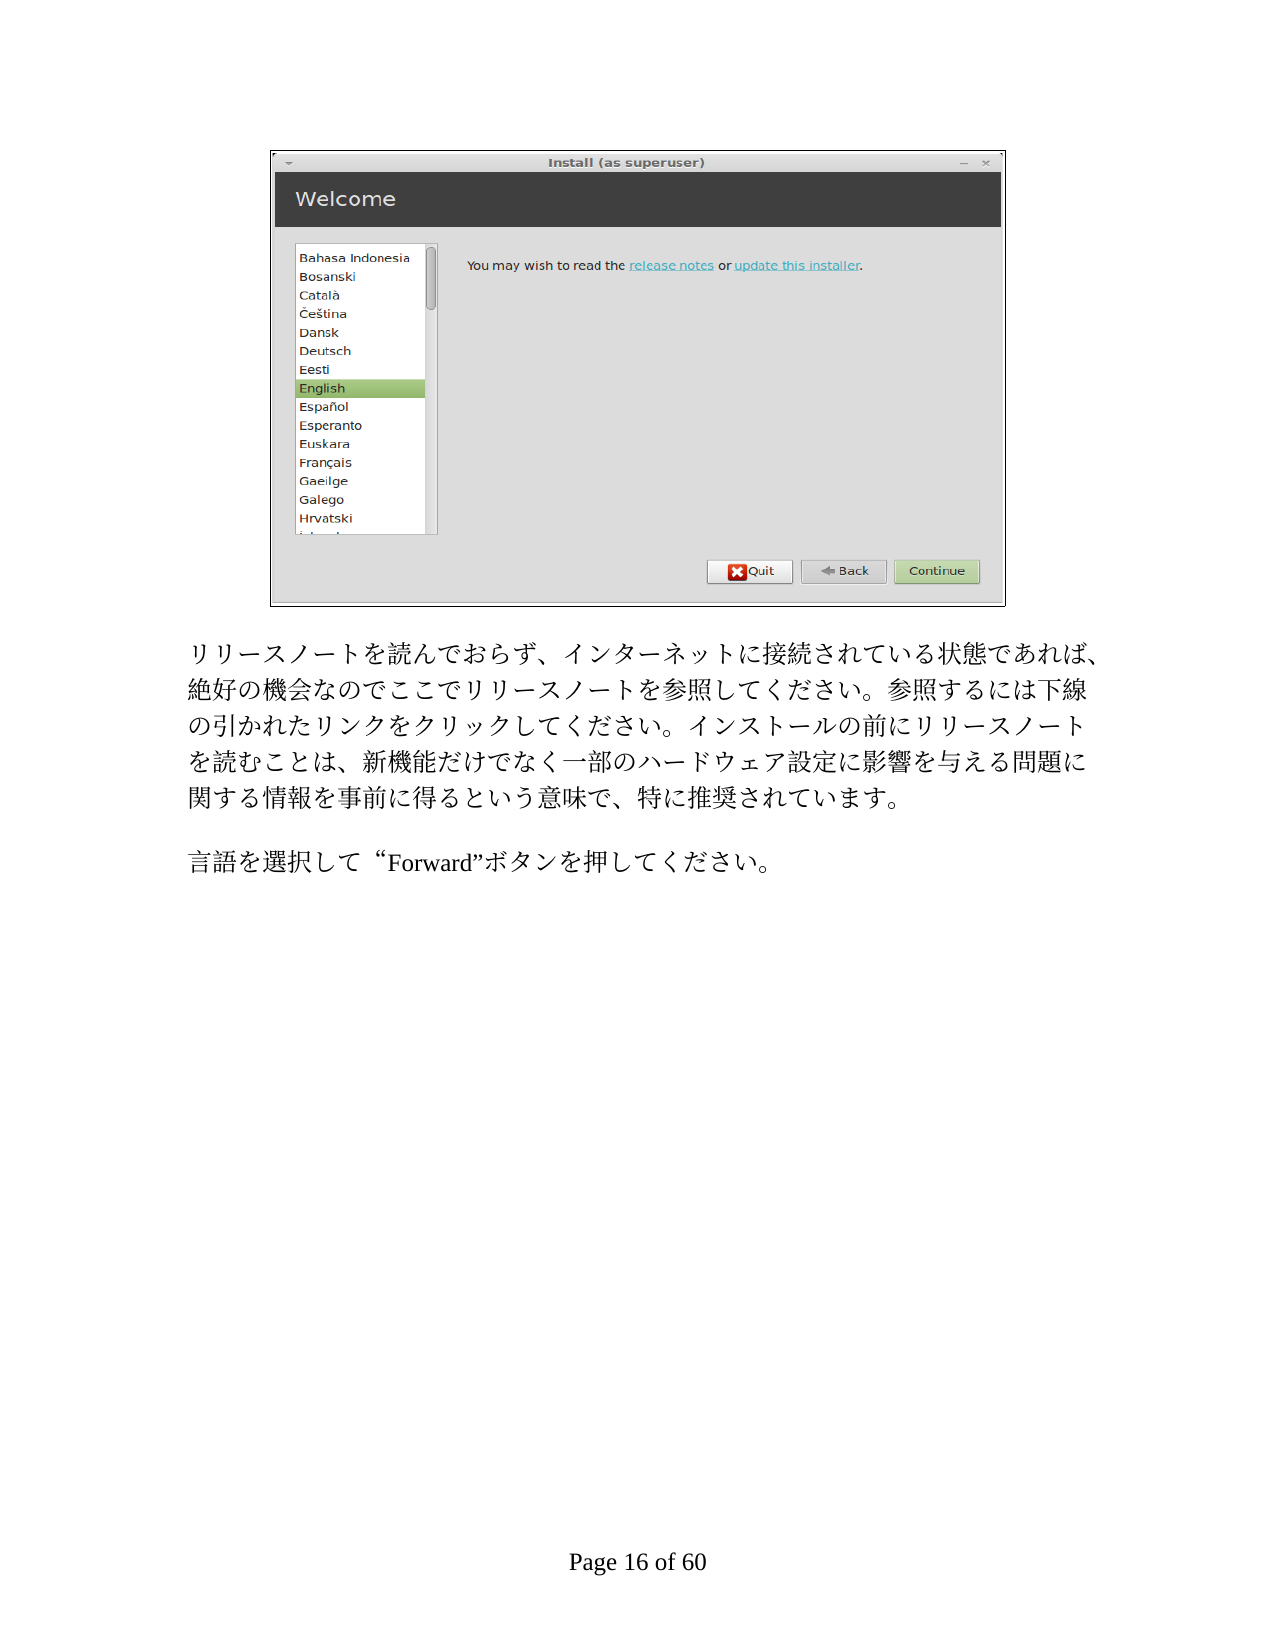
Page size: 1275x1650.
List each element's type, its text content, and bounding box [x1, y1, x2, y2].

picture [272, 153, 1003, 603]
text 言語を選択して“Forward”ボタンを押してください。 [187, 843, 1087, 879]
